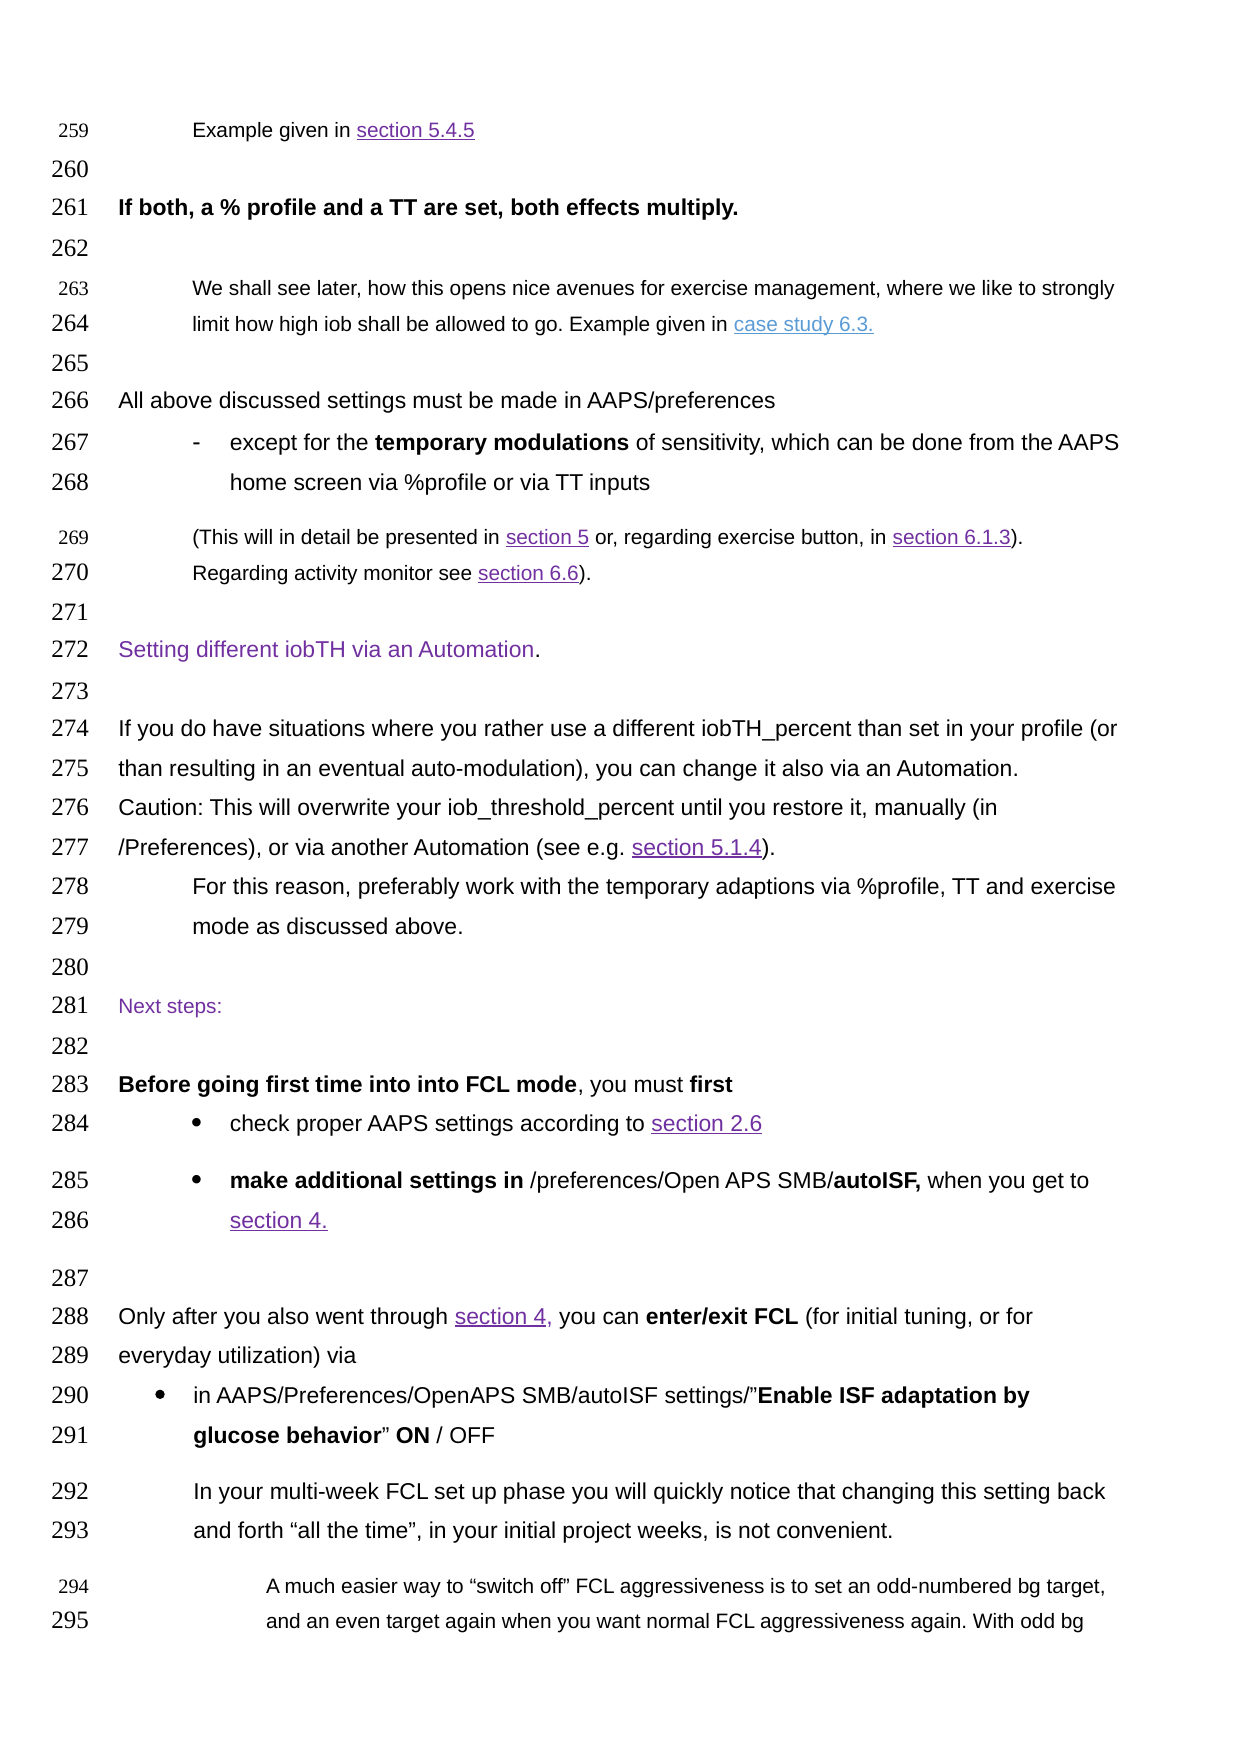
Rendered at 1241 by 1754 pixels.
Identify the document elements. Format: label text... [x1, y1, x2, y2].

text Before going first time into into FCL mode, you must first [118, 1071, 1122, 1097]
list A much easier way to “switch off” FCL aggressiveness is to set an odd-numbered bg target, and an even target again when you want normal FCL aggressiveness again. With odd bg [266, 1573, 1122, 1633]
list In your multi-week FCL set up phase you will quickly notice that changing this setting back and forth “all the time”, in your initial project weeks, is not convenient. [193, 1478, 1122, 1544]
text Example given in section 5.4.5 [192, 118, 1122, 142]
text We shall see later, how this opens nice avenues for exercise management, where we like to strongly limit how high iob shall be allowed to go. Example given in case study 6.3. [192, 276, 1122, 336]
text (This will in detail be presented in section 5 or, regarding exercise button, in section 6.1.3). Regarding activity monitor see section 6.6). [192, 525, 1122, 585]
text If you do have situations where you rather use a different iobTH_percent than set in your profile (or than resulting in an eventual auto-modulation), you can change it also via an Automation. [118, 715, 1122, 781]
text Setting different iobTH via an Automation. [118, 636, 1122, 663]
list except for the temporary modulations of sensitivity, which can be done from the AAPS home screen via %profile or via TT inputs [192, 427, 1122, 495]
list check proper AAPS settings according to section 2.6 [192, 1110, 1122, 1137]
text Next steps: [118, 992, 1122, 1018]
text For this reason, preferably work with the temporary adaptions via %profile, TT and exercise mode as discussed above. [192, 873, 1122, 939]
text If both, a % profile and a TT are set, both effects multiply. [118, 193, 1122, 220]
list make additional settings in /preferences/Open APS SMB/autoISF, when you get to section 4. [192, 1167, 1122, 1233]
text Caution: This will overwrite your iob_threshold_percent until you restore it, manually (in /Preferences), or via another Automation (see e.g. section 5.1.4). [118, 794, 1122, 860]
text All above discussed settings must be made in AAPS/preferences [118, 387, 1122, 414]
text Only after you also went through section 4, you can enter/exit FCL (for initial tuning, or for everyday utilization) via [118, 1303, 1122, 1368]
list in AAPS/Preferences/OpenAPS SMB/autoISF settings/”Enable ISF adaptation by glucose behavior” ON / OFF [156, 1382, 1122, 1448]
